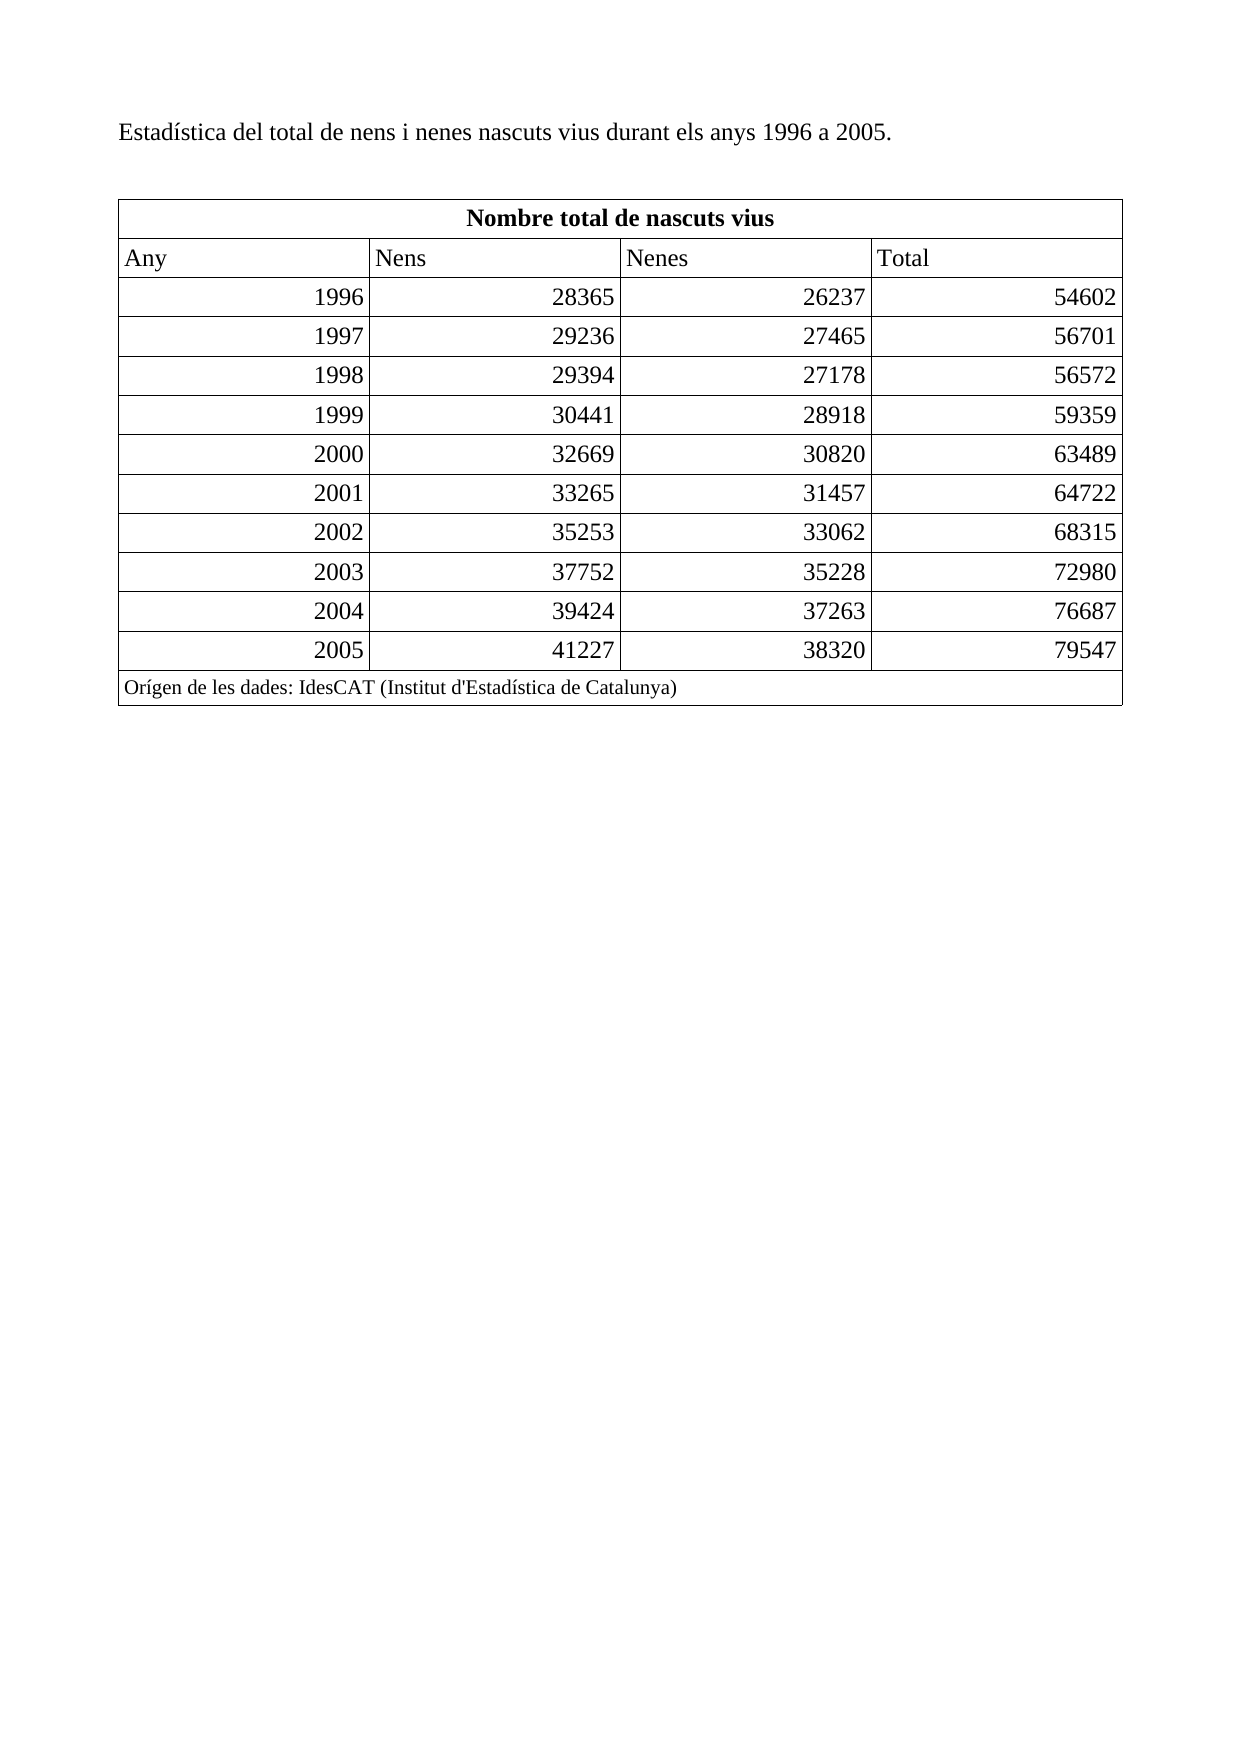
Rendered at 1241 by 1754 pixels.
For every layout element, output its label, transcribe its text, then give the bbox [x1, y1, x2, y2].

table_cell Total [872, 239, 1122, 277]
table_cell 1996 [119, 278, 369, 316]
table_cell 56572 [872, 357, 1122, 395]
table_cell 39424 [370, 592, 620, 631]
table_cell 63489 [872, 435, 1122, 473]
table_header Nombre total de nascuts vius [119, 200, 1122, 238]
table_cell Orígen de les dades: IdesCAT (Institut d'Estadística de Catalunya) [119, 671, 1122, 704]
table_cell 2003 [119, 553, 369, 591]
table_cell 76687 [872, 592, 1122, 631]
table_cell 37263 [621, 592, 871, 631]
table_cell 28365 [370, 278, 620, 316]
table_cell 27465 [621, 317, 871, 356]
table_cell Nenes [621, 239, 871, 277]
table_cell Nens [370, 239, 620, 277]
table_cell 28918 [621, 396, 871, 434]
table_cell 1997 [119, 317, 369, 356]
table_cell 35228 [621, 553, 871, 591]
table_cell 26237 [621, 278, 871, 316]
table_cell 68315 [872, 514, 1122, 552]
table_cell 29236 [370, 317, 620, 356]
text Estadística del total de nens i nenes nascuts vius durant els anys 1996 a 2005. [118, 118, 1122, 146]
table_cell 33062 [621, 514, 871, 552]
table_cell 30820 [621, 435, 871, 473]
table_cell 2002 [119, 514, 369, 552]
table_cell 32669 [370, 435, 620, 473]
table_cell 35253 [370, 514, 620, 552]
table_cell 2004 [119, 592, 369, 631]
table_cell 64722 [872, 475, 1122, 513]
table_cell 2000 [119, 435, 369, 473]
table_cell 72980 [872, 553, 1122, 591]
table_cell Any [119, 239, 369, 277]
table_cell 38320 [621, 632, 871, 670]
table_cell 31457 [621, 475, 871, 513]
table_cell 56701 [872, 317, 1122, 356]
table_cell 79547 [872, 632, 1122, 670]
table_cell 30441 [370, 396, 620, 434]
table_cell 27178 [621, 357, 871, 395]
table_cell 37752 [370, 553, 620, 591]
table_cell 41227 [370, 632, 620, 670]
table_cell 29394 [370, 357, 620, 395]
table_cell 2005 [119, 632, 369, 670]
table_cell 2001 [119, 475, 369, 513]
table_cell 1998 [119, 357, 369, 395]
table_cell 54602 [872, 278, 1122, 316]
table_cell 33265 [370, 475, 620, 513]
table_cell 59359 [872, 396, 1122, 434]
table_cell 1999 [119, 396, 369, 434]
